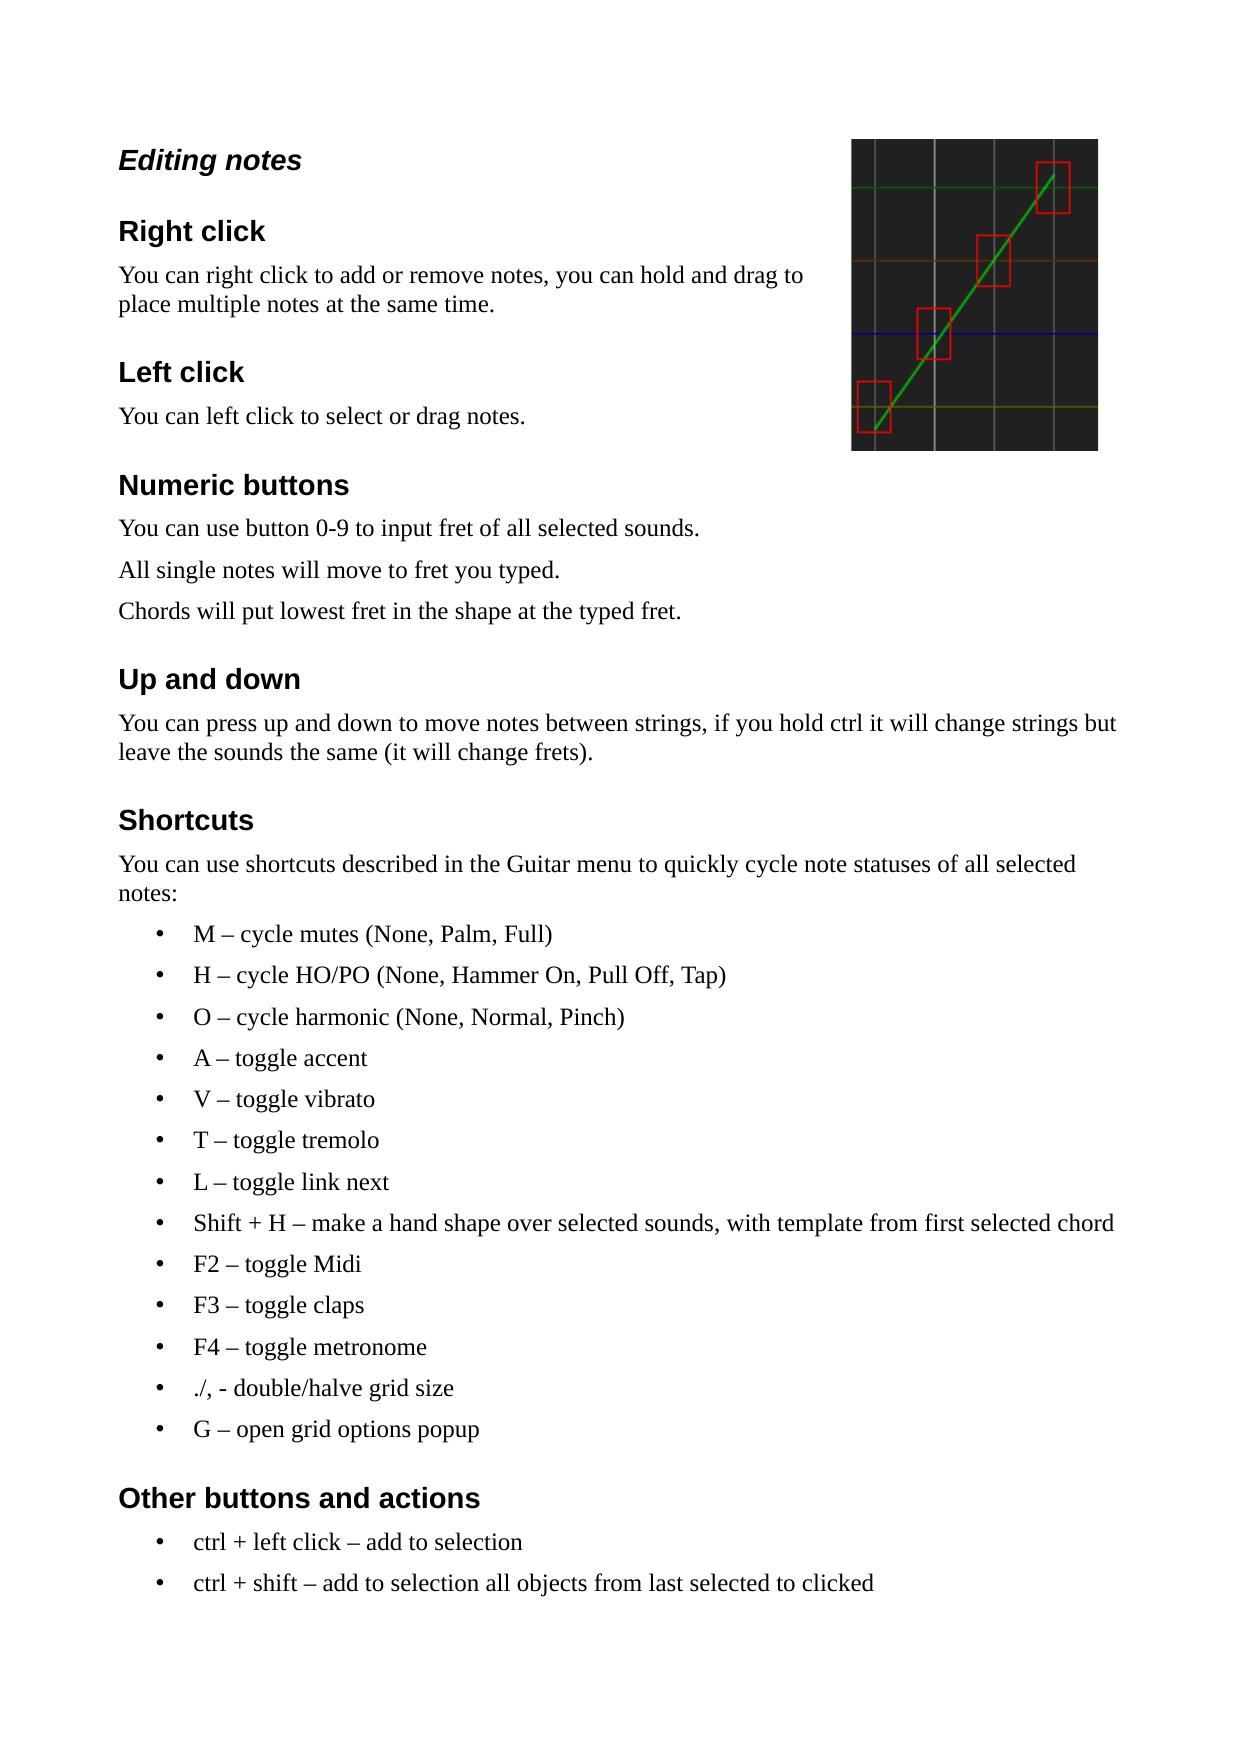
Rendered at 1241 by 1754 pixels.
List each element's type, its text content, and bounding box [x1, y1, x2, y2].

subtitle Right click [118, 214, 851, 248]
subtitle [1099, 355, 1122, 389]
subtitle [1099, 214, 1122, 248]
list G – open grid options popup [156, 1414, 1122, 1443]
subtitle Left click [118, 355, 851, 389]
list Shift + H – make a hand shape over selected sounds, with template from first selected chord [156, 1208, 1122, 1237]
subtitle [1099, 143, 1122, 177]
list A – toggle accent [156, 1043, 1122, 1072]
list M – cycle mutes (None, Palm, Full) [156, 919, 1122, 948]
subtitle Up and down [118, 662, 1122, 696]
text You can use shortcuts described in the Guitar menu to quickly cycle note statuses of all selected notes: [118, 849, 1122, 907]
subtitle Other buttons and actions [118, 1481, 1122, 1514]
text Chords will put lowest fret in the shape at the typed fret. [118, 596, 1122, 625]
list O – cycle harmonic (None, Normal, Pinch) [156, 1002, 1122, 1031]
subtitle Numeric buttons [118, 467, 1122, 501]
list V – toggle vibrato [156, 1084, 1122, 1113]
list T – toggle tremolo [156, 1126, 1122, 1154]
list H – cycle HO/PO (None, Hammer On, Pull Off, Tap) [156, 961, 1122, 989]
list F4 – toggle metronome [156, 1332, 1122, 1361]
list L – toggle link next [156, 1167, 1122, 1196]
list ctrl + shift – add to selection all objects from last selected to clicked [156, 1568, 1122, 1597]
list F2 – toggle Midi [156, 1249, 1122, 1278]
text You can press up and down to move notes between strings, if you hold ctrl it will change strings but leave the sounds the same (it will change frets). [118, 708, 1122, 766]
list ./, - double/halve grid size [156, 1373, 1122, 1402]
subtitle Shortcuts [118, 803, 1122, 837]
text You can use button 0-9 to input fret of all selected sounds. [118, 513, 1122, 542]
text You can right click to add or remove notes, you can hold and drag to place multiple notes at the same time. [118, 260, 851, 318]
text All single notes will move to fret you typed. [118, 555, 1122, 583]
subtitle Editing notes [118, 143, 851, 177]
text You can left click to select or drag notes. [118, 401, 851, 430]
list ctrl + left click – add to selection [156, 1527, 1122, 1555]
list F3 – toggle claps [156, 1291, 1122, 1319]
